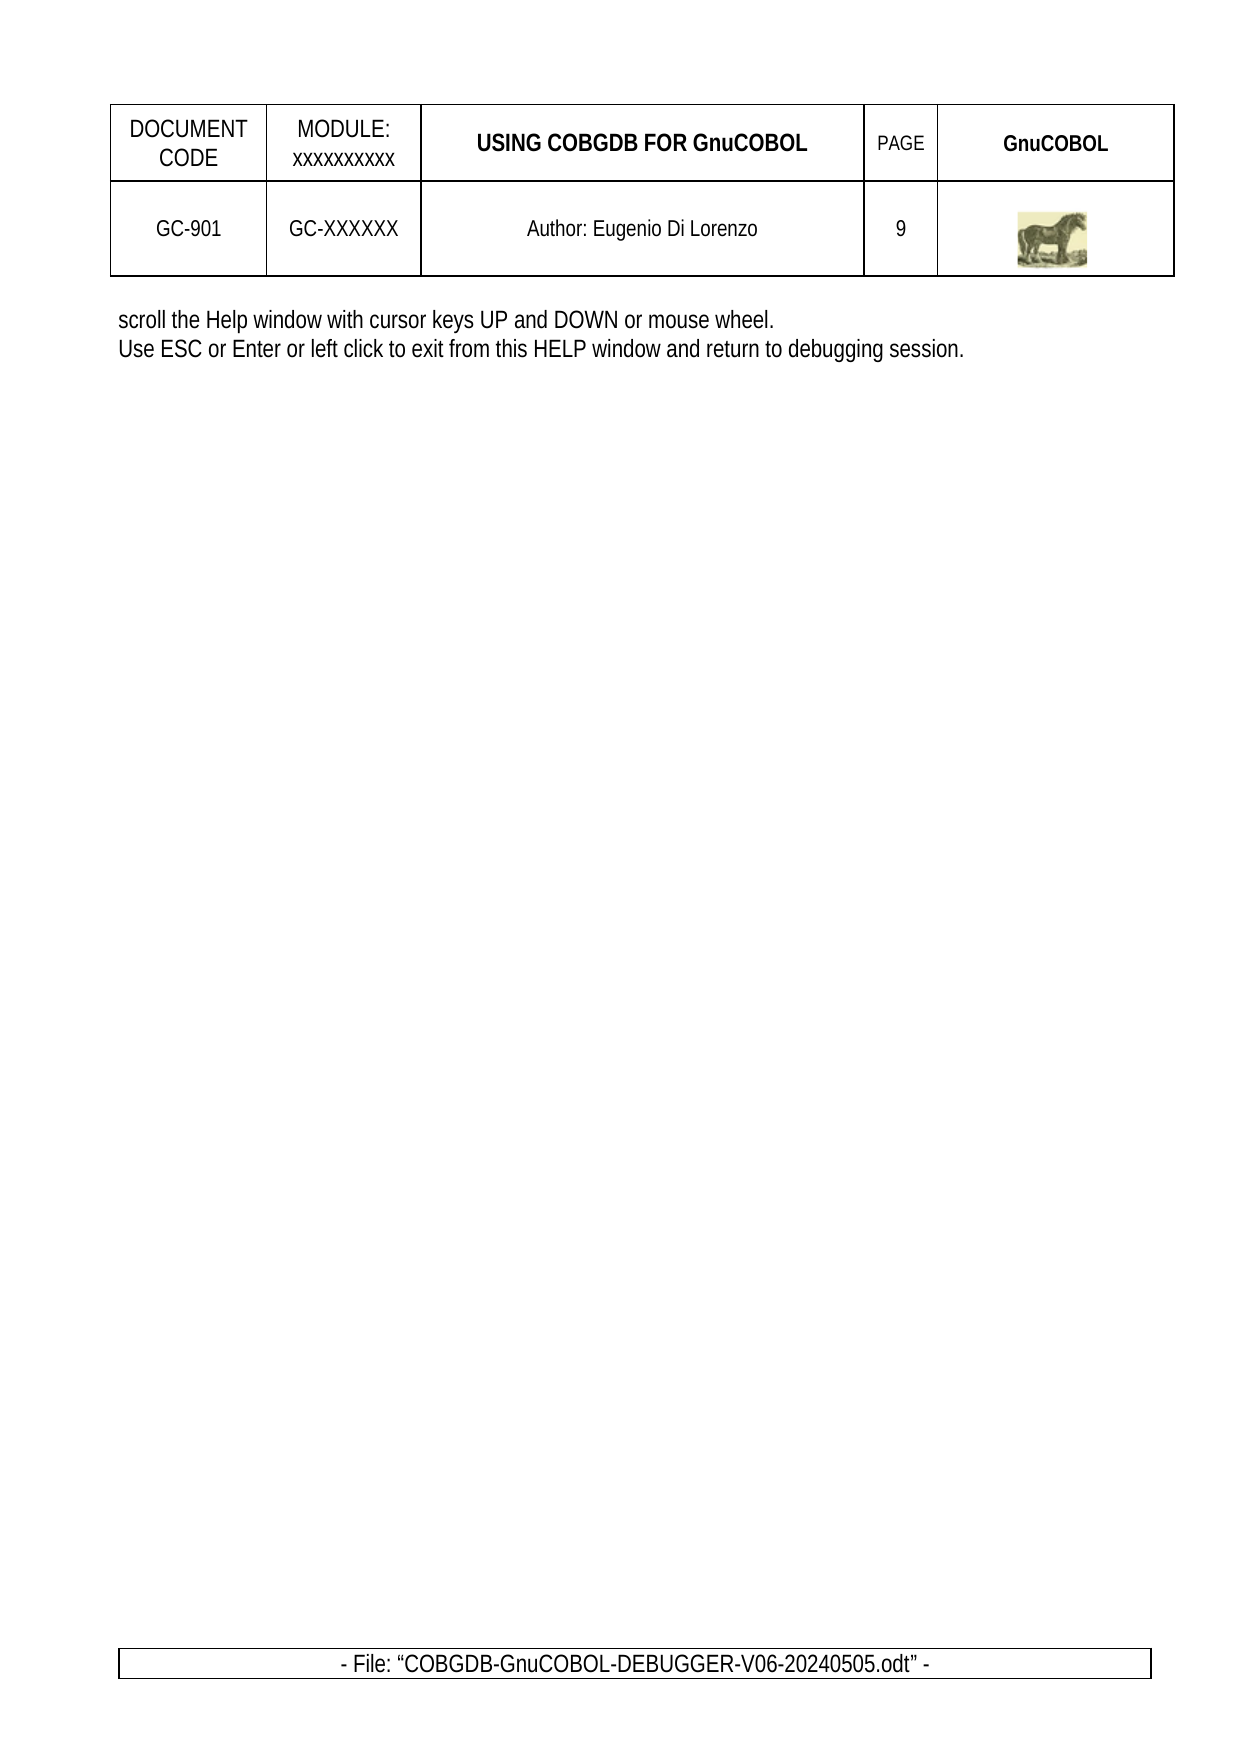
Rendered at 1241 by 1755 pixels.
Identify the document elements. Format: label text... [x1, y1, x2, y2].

text Use ESC or Enter or left click to exit from this HELP window and return to debugging session. [118, 334, 1152, 362]
text scroll the Help window with cursor keys UP and DOWN or mouse wheel. [118, 305, 1152, 334]
